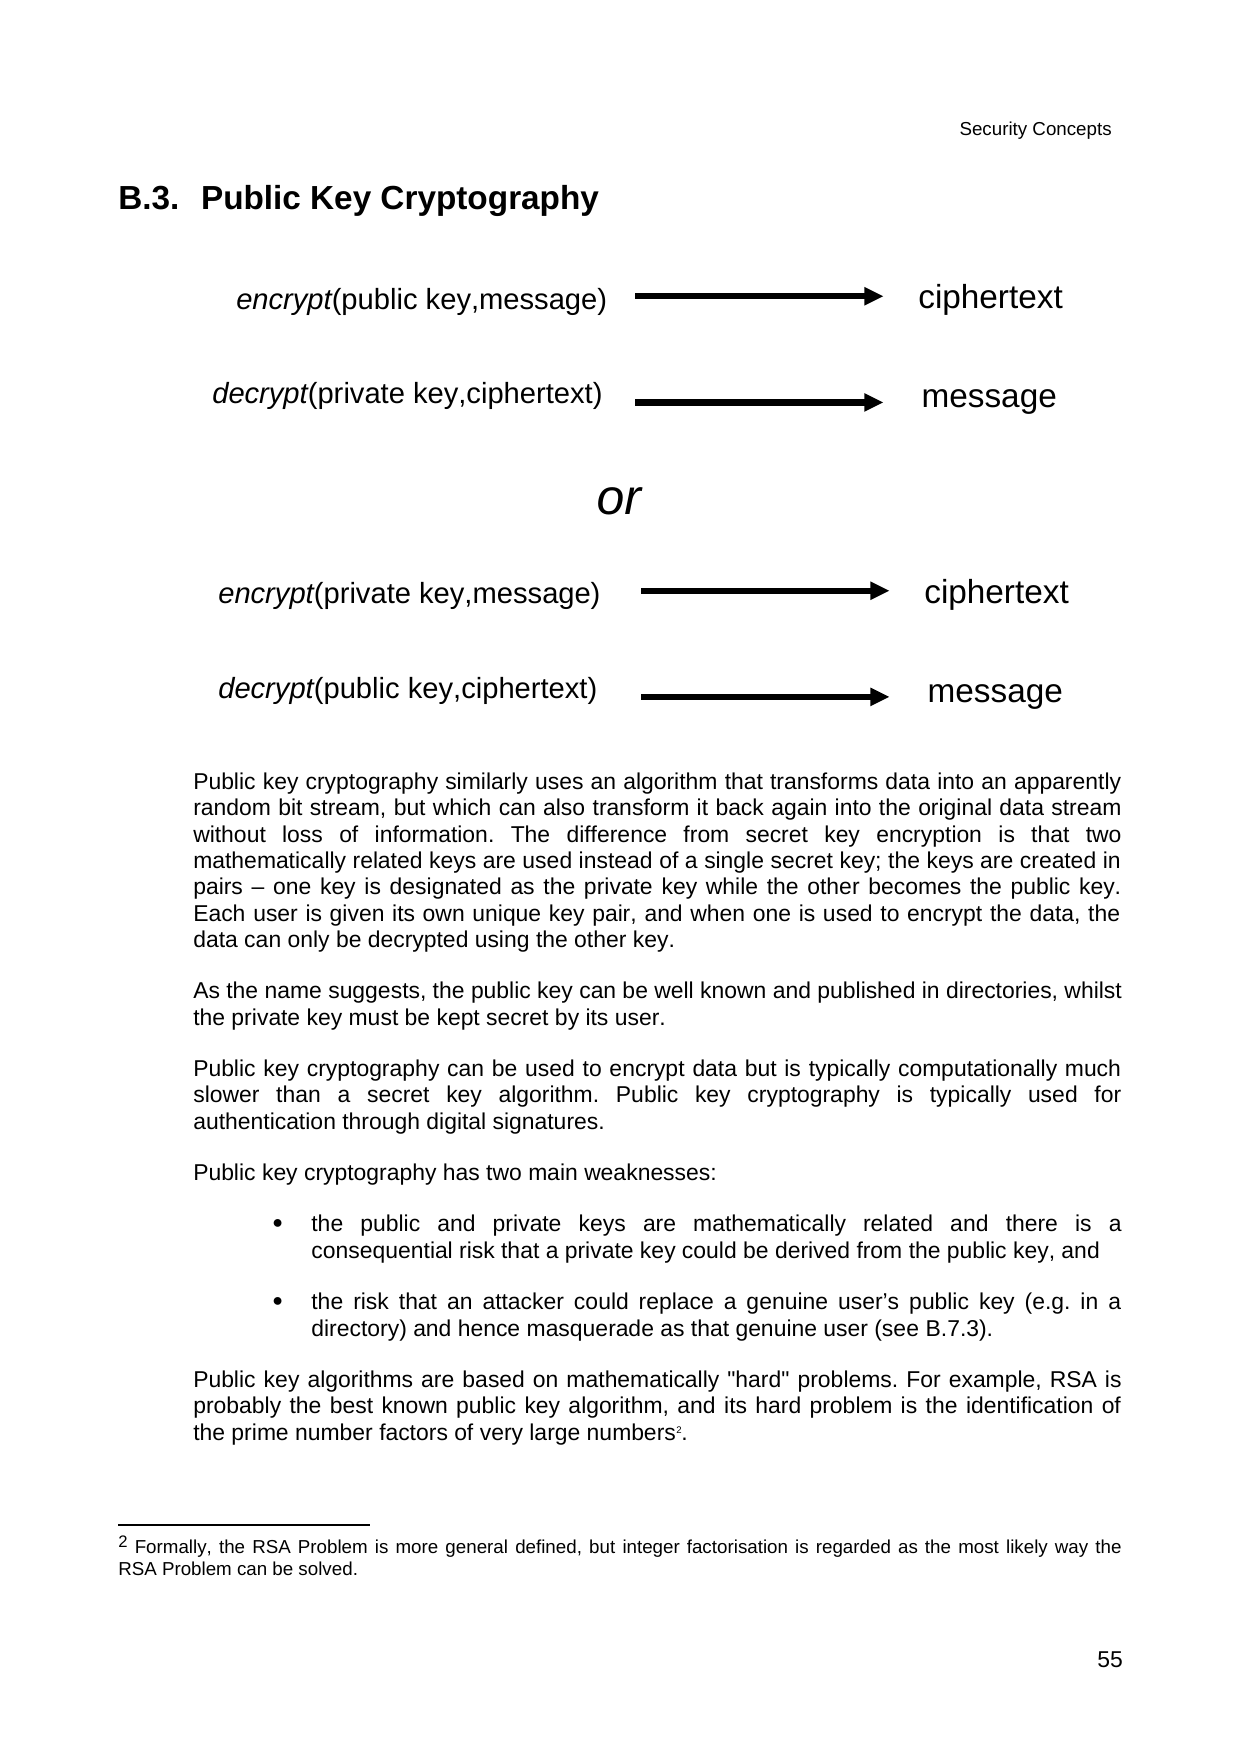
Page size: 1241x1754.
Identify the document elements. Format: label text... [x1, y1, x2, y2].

text Formally, the RSA Problem is more general defined, but integer factorisation is regarded as the most likely way the RSA Problem can be solved. [118, 1531, 1122, 1579]
text Public key algorithms are based on mathematically "hard" problems. For example, RSA is probably the best known public key algorithm, and its hard problem is the identification of the prime number factors of very large numbers. [193, 1366, 1122, 1445]
subtitle Public Key Cryptography [118, 178, 1122, 217]
list the public and private keys are mathematically related and there is a consequential risk that a private key could be derived from the public key, and [274, 1210, 1122, 1263]
text Public key cryptography can be used to encrypt data but is typically computationally much slower than a secret key algorithm. Public key cryptography is typically used for authentication through digital signatures. [193, 1055, 1122, 1134]
text Public key cryptography has two main weaknesses: [193, 1159, 1122, 1185]
text Public key cryptography similarly uses an algorithm that transforms data into an apparently random bit stream, but which can also transform it back again into the original data stream without loss of information. The difference from secret key encryption is that two mathematically related keys are used instead of a single secret key; the keys are created in pairs – one key is designated as the private key while the other becomes the public key. Each user is given its own unique key pair, and when one is used to encrypt the data, the data can only be decrypted using the other key. [193, 293, 1122, 952]
text As the name suggests, the public key can be well known and published in directories, whilst the private key must be kept secret by its user. [193, 977, 1122, 1030]
list the risk that an attacker could replace a genuine user’s public key (e.g. in a directory) and hence masquerade as that genuine user (see B.7.3). [274, 1288, 1122, 1341]
